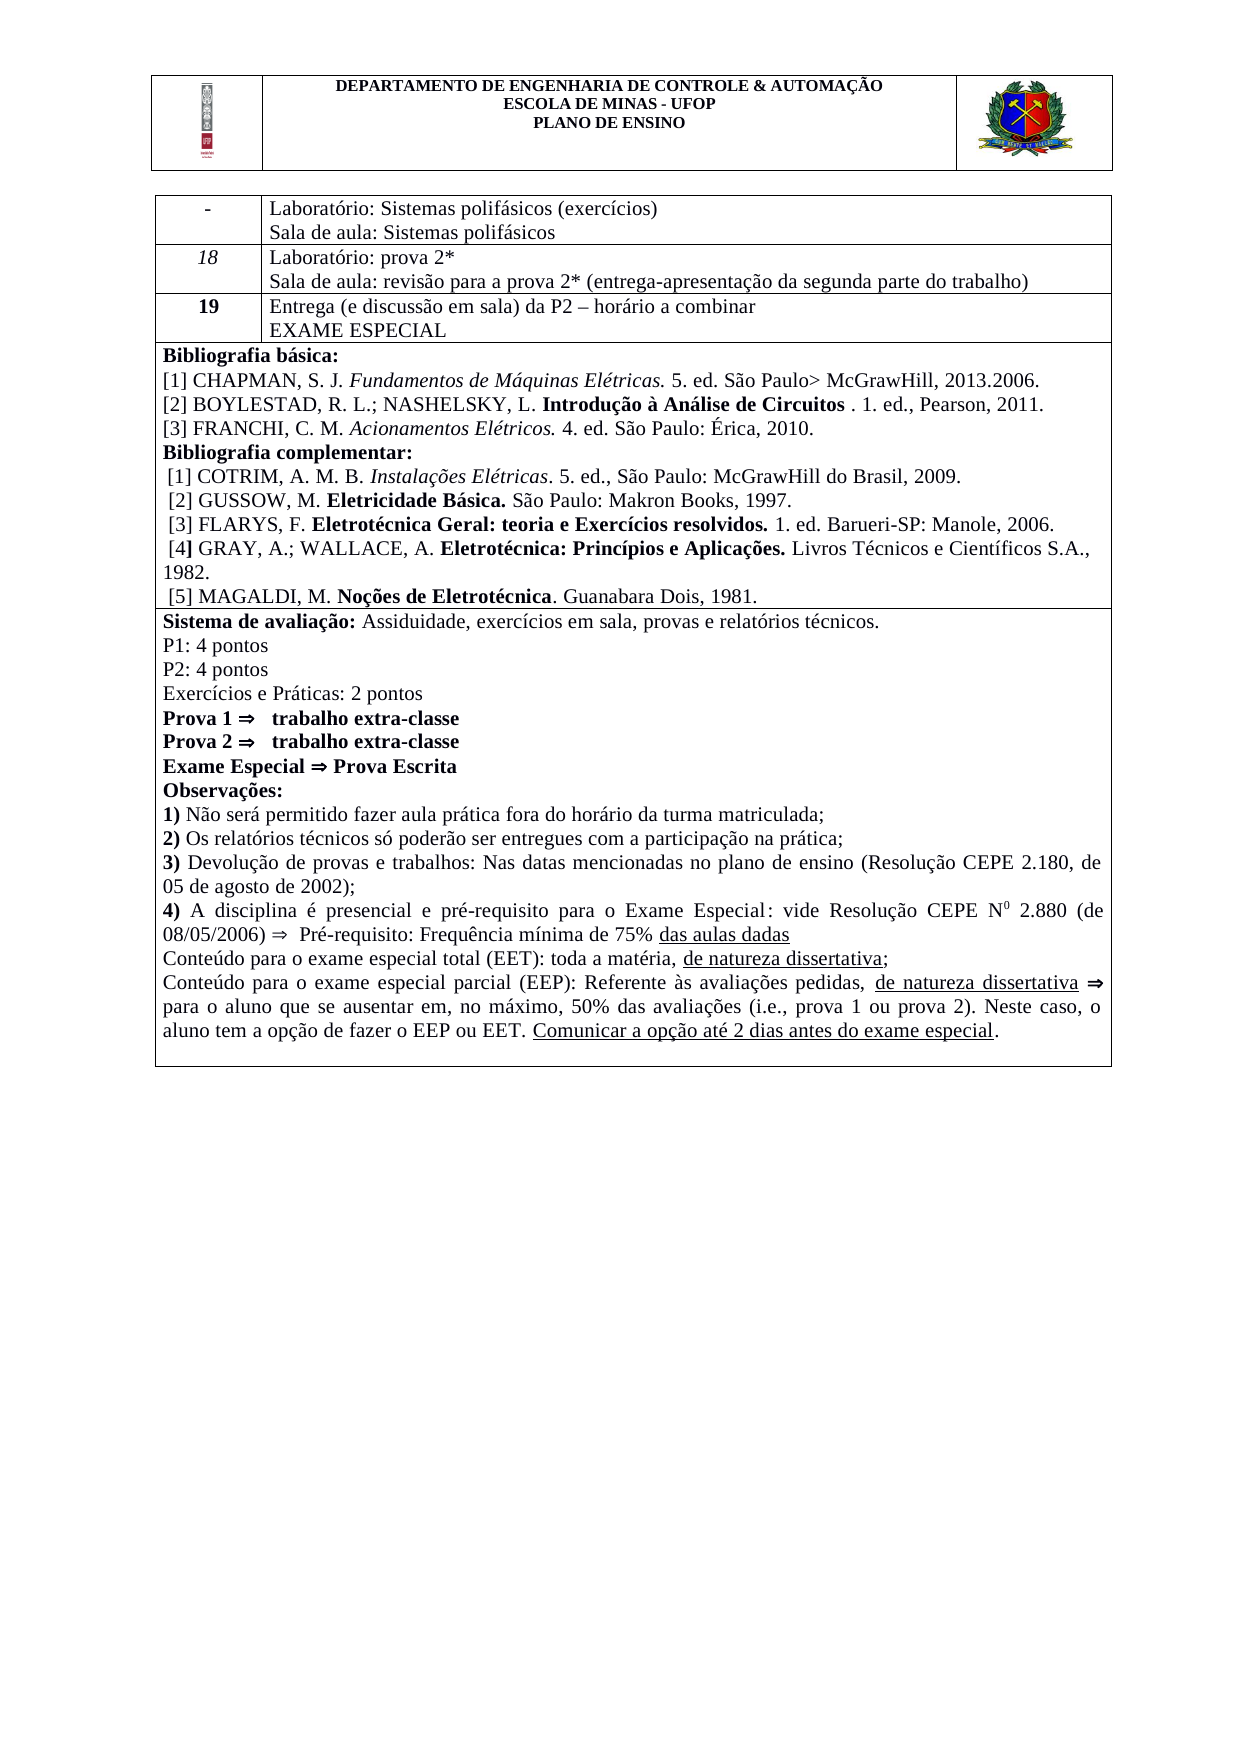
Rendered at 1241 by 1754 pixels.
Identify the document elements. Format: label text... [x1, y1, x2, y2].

picture [976, 78, 1076, 157]
table_cell 19 [156, 294, 261, 342]
table_cell - [156, 196, 261, 244]
table_cell Bibliografia básica: [1] CHAPMAN, S. J. Fundamentos de Máquinas Elétricas. 5. ed. São Paulo> McGrawHill, 2013.2006. [2] BOYLESTAD, R. L.; NASHELSKY, L. Introdução à Análise de Circuitos . 1. ed., Pearson, 2011. [3] FRANCHI, C. M. Acionamentos Elétricos. 4. ed. São Paulo: Érica, 2010. Bibliografia complementar: [1] COTRIM, A. M. B. Instalações Elétricas. 5. ed., São Paulo: McGrawHill do Brasil, 2009. [2] GUSSOW, M. Eletricidade Básica. São Paulo: Makron Books, 1997. [3] FLARYS, F. Eletrotécnica Geral: teoria e Exercícios resolvidos. 1. ed. Barueri-SP: Manole, 2006. [4] GRAY, A.; WALLACE, A. Eletrotécnica: Princípios e Aplicações. Livros Técnicos e Científicos S.A., 1982. [5] MAGALDI, M. Noções de Eletrotécnica. Guanabara Dois, 1981. [156, 343, 1111, 608]
table_cell Laboratório: Sistemas polifásicos (exercícios) Sala de aula: Sistemas polifásicos [262, 196, 1111, 244]
table_cell 18 [156, 245, 261, 293]
table_cell Laboratório: prova 2* Sala de aula: revisão para a prova 2* (entrega-apresentação da segunda parte do trabalho) [262, 245, 1111, 293]
table_cell Sistema de avaliação: Assiduidade, exercícios em sala, provas e relatórios técnicos. P1: 4 pontos P2: 4 pontos Exercícios e Práticas: 2 pontos Prova 1  trabalho extra-classe Prova 2  trabalho extra-classe Exame Especial  Prova Escrita Observações: 1) Não será permitido fazer aula prática fora do horário da turma matriculada; 2) Os relatórios técnicos só poderão ser entregues com a participação na prática; 3) Devolução de provas e trabalhos: Nas datas mencionadas no plano de ensino (Resolução CEPE 2.180, de 05 de agosto de 2002); 4) A disciplina é presencial e pré-requisito para o Exame Especial: vide Resolução CEPE N0 2.880 (de 08/05/2006)  Pré-requisito: Frequência mínima de 75% das aulas dadas Conteúdo para o exame especial total (EET): toda a matéria, de natureza dissertativa; Conteúdo para o exame especial parcial (EEP): Referente às avaliações pedidas, de natureza dissertativa  para o aluno que se ausentar em, no máximo, 50% das avaliações (i.e., prova 1 ou prova 2). Neste caso, o aluno tem a opção de fazer o EEP ou EET. Comunicar a opção até 2 dias antes do exame especial. [156, 609, 1111, 1066]
table_cell Entrega (e discussão em sala) da P2 – horário a combinar EXAME ESPECIAL [262, 294, 1111, 342]
